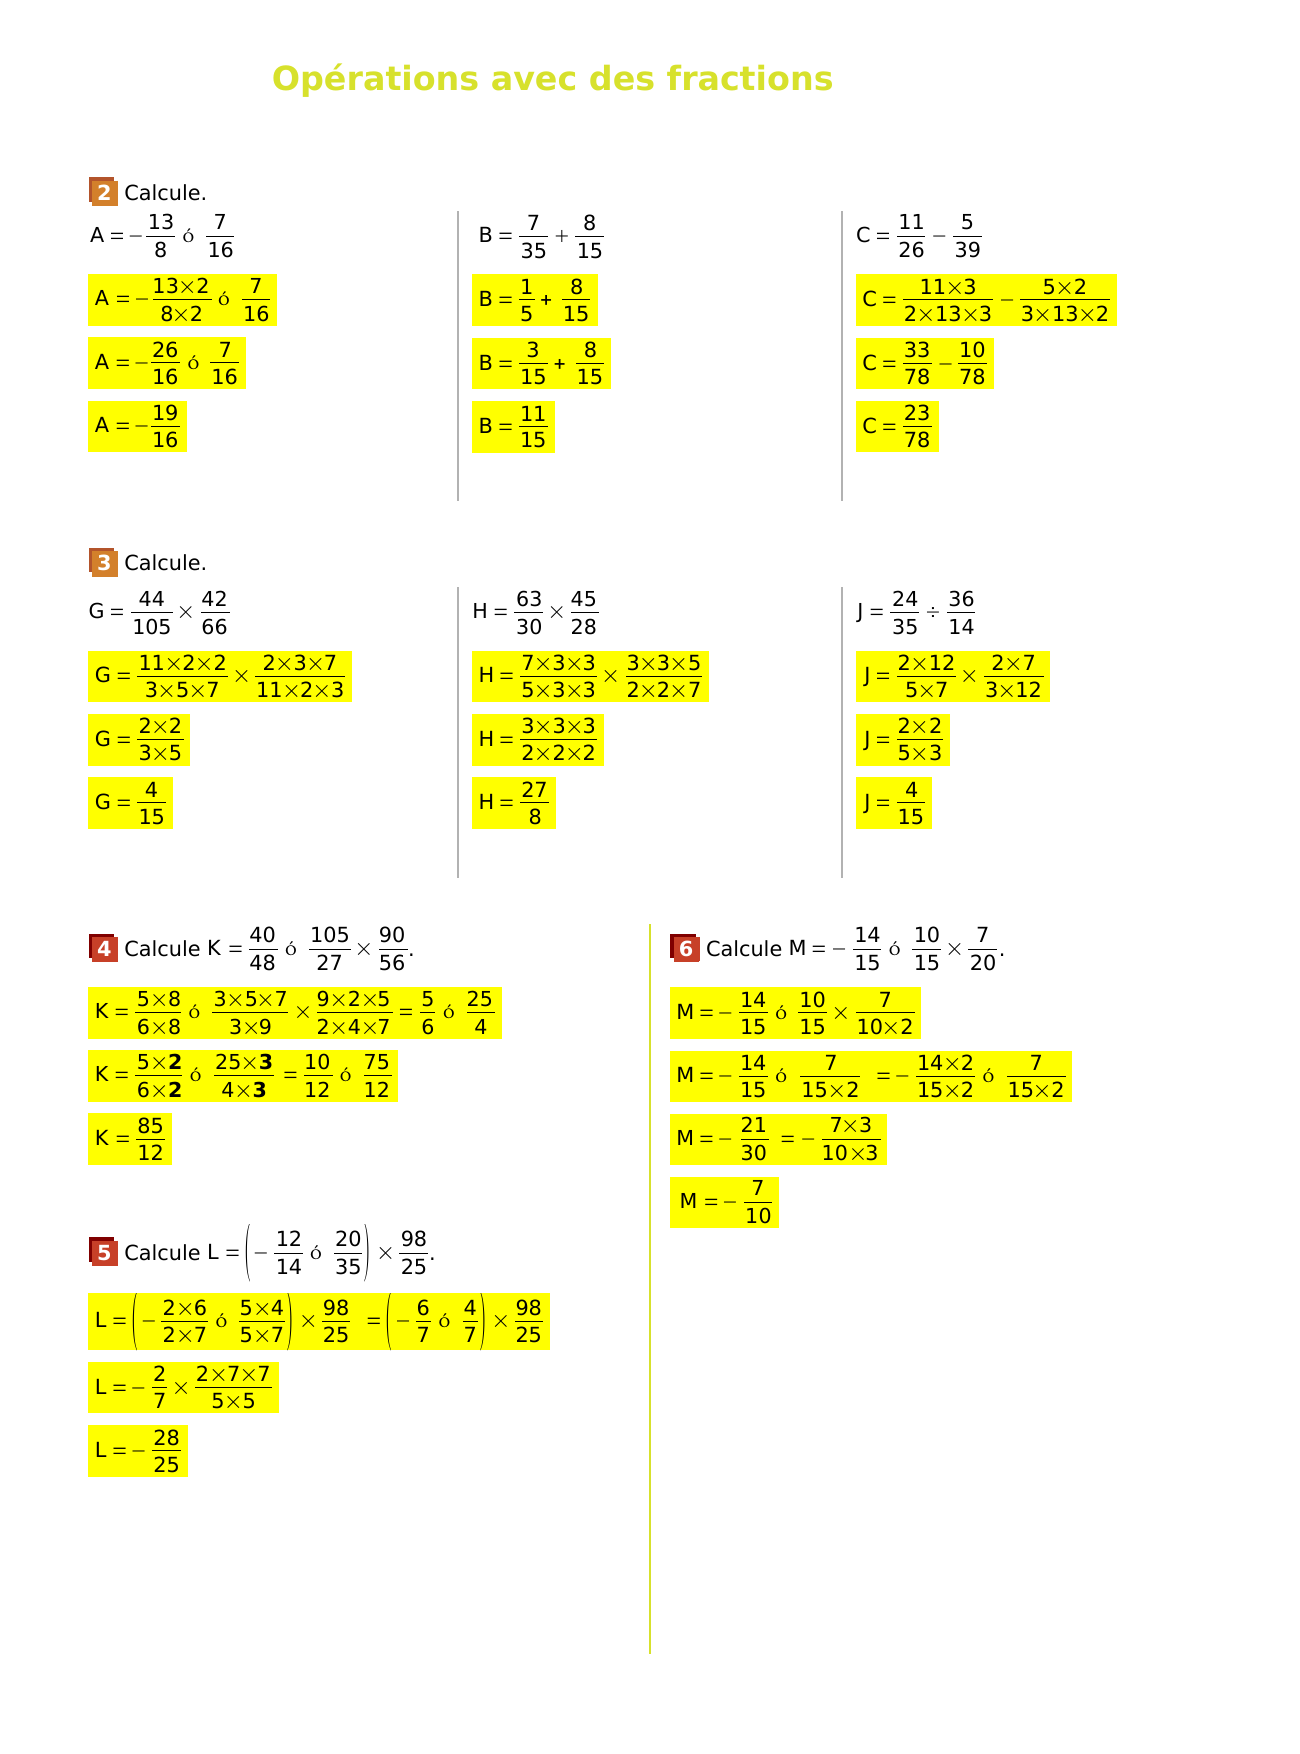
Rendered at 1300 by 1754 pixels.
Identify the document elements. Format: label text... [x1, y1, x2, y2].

subtitle Calcule . [88, 924, 629, 976]
subtitle Calcule . [88, 1225, 629, 1282]
subtitle Calcule. [114, 548, 1211, 576]
subtitle Calcule. [114, 177, 1211, 205]
subtitle Calcule . [670, 924, 1211, 976]
